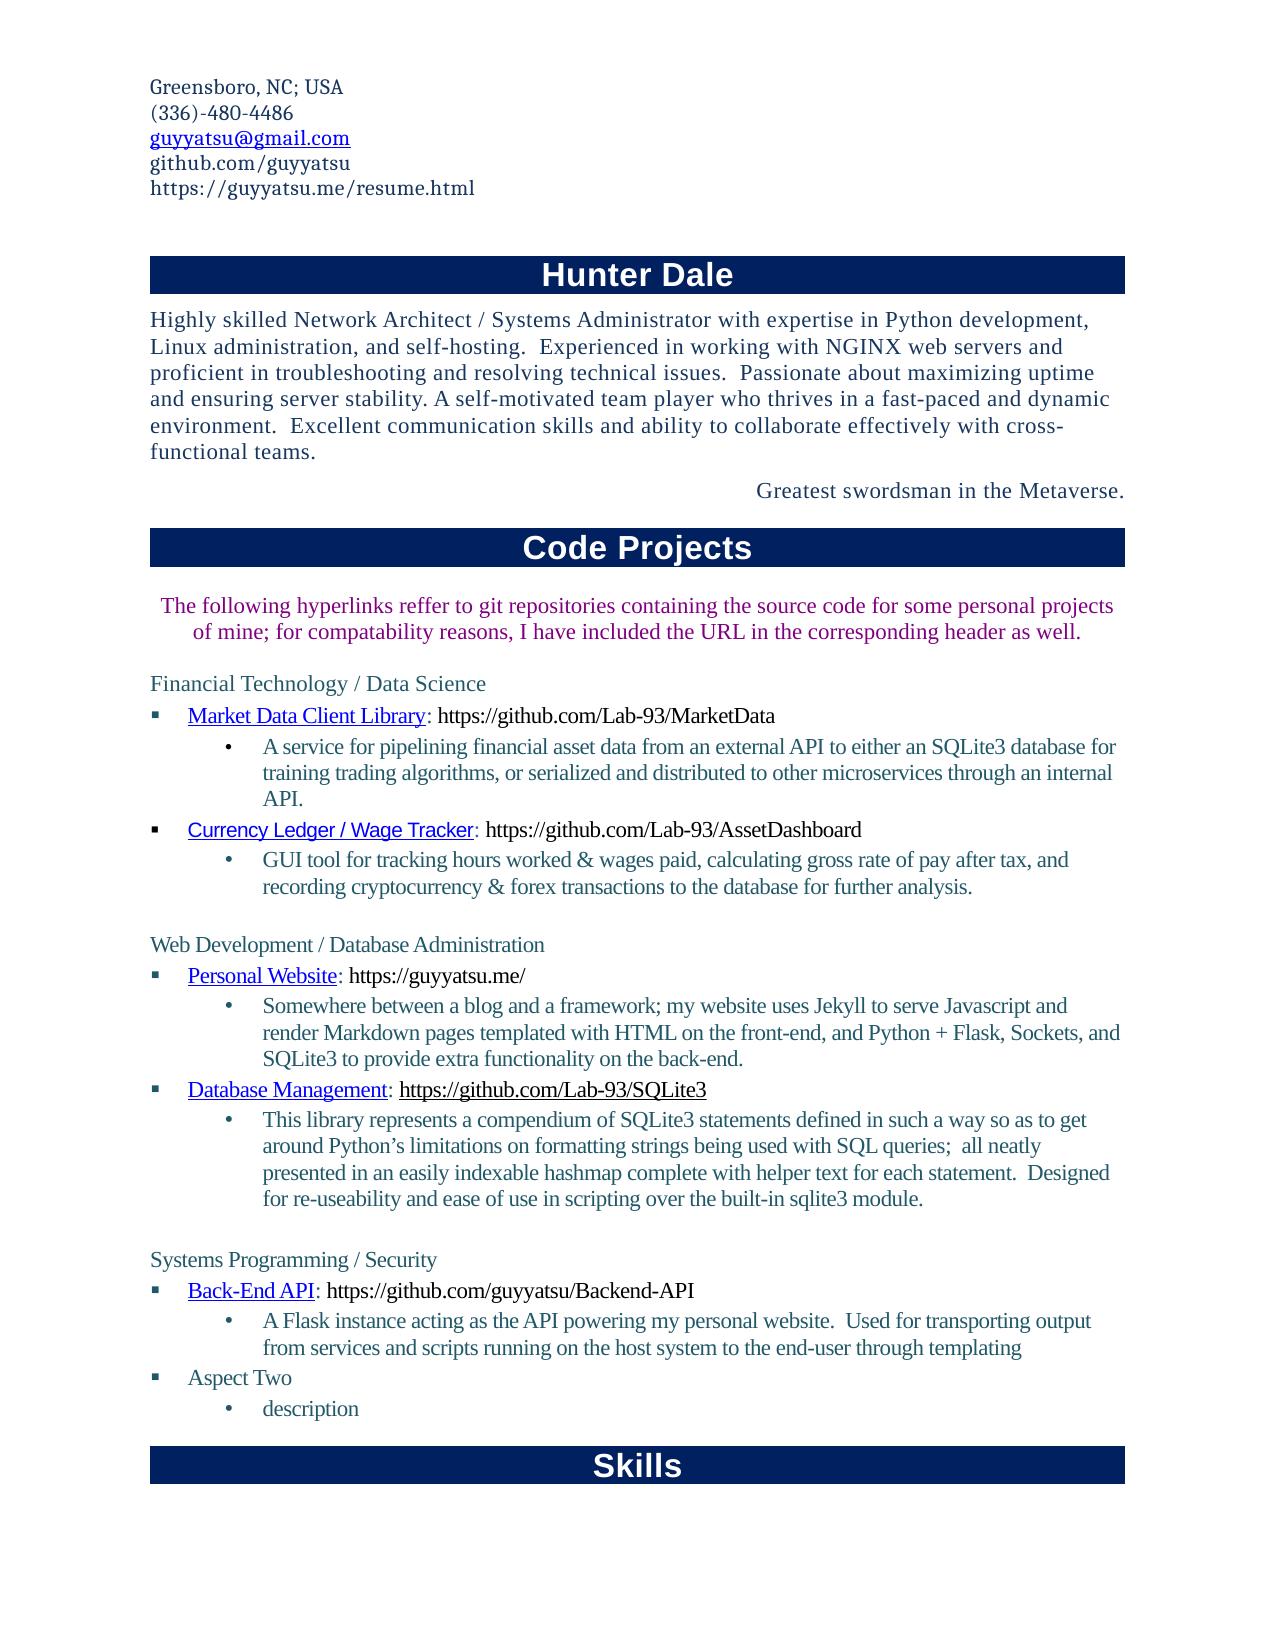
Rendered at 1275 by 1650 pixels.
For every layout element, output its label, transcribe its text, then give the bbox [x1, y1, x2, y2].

text Skills [150, 1446, 1125, 1484]
list A Flask instance acting as the API powering my personal website. Used for transporting output from services and scripts running on the host system to the end-user through templating [225, 1307, 1125, 1360]
list GUI tool for tracking hours worked & wages paid, calculating gross rate of pay after tax, and recording cryptocurrency & forex transactions to the database for further analysis. [225, 846, 1125, 899]
list Systems Programming / Security [150, 1246, 1125, 1273]
list Aspect Two [150, 1364, 1125, 1391]
list Currency Ledger / Wage Tracker: https://github.com/Lab-93/AssetDashboard [150, 816, 1125, 842]
list Database Management: https://github.com/Lab-93/SQLite3 [150, 1076, 1125, 1102]
list A service for pipelining financial asset data from an external API to either an SQLite3 database for training trading algorithms, or serialized and distributed to other microservices through an internal API. [225, 733, 1125, 812]
list Personal Website: https://guyyatsu.me/ [150, 962, 1125, 988]
list description [225, 1395, 1125, 1421]
text Highly skilled Network Architect / Systems Administrator with expertise in Python development, Linux administration, and self-hosting. Experienced in working with NGINX web servers and proficient in troubleshooting and resolving technical issues. Passionate about maximizing uptime and ensuring server stability. A self-motivated team player who thrives in a fast-paced and dynamic environment. Excellent communication skills and ability to collaborate effectively with cross-functional teams. [150, 306, 1125, 464]
text Hunter Dale [150, 256, 1125, 294]
list Somewhere between a blog and a framework; my website uses Jekyll to serve Javascript and render Markdown pages templated with HTML on the front-end, and Python + Flask, Sockets, and SQLite3 to provide extra functionality on the back-end. [225, 992, 1125, 1072]
text Greatest swordsman in the Metaverse. [150, 477, 1125, 503]
list Market Data Client Library: https://github.com/Lab-93/MarketData [150, 702, 1125, 728]
list This library represents a compendium of SQLite3 statements defined in such a way so as to get around Python’s limitations on formatting strings being used with SQL queries; all neatly presented in an easily indexable hashmap complete with helper text for each statement. Designed for re-useability and ease of use in scripting over the built-in sqlite3 module. [225, 1106, 1125, 1212]
list Back-End API: https://github.com/guyyatsu/Backend-API [150, 1277, 1125, 1303]
subtitle The following hyperlinks reffer to git repositories containing the source code for some personal projects of mine; for compatability reasons, I have included the URL in the corresponding header as well. [150, 592, 1125, 644]
list Web Development / Database Administration [150, 931, 1125, 958]
subtitle Financial Technology / Data Science [150, 669, 1125, 696]
text Code Projects [150, 528, 1125, 567]
